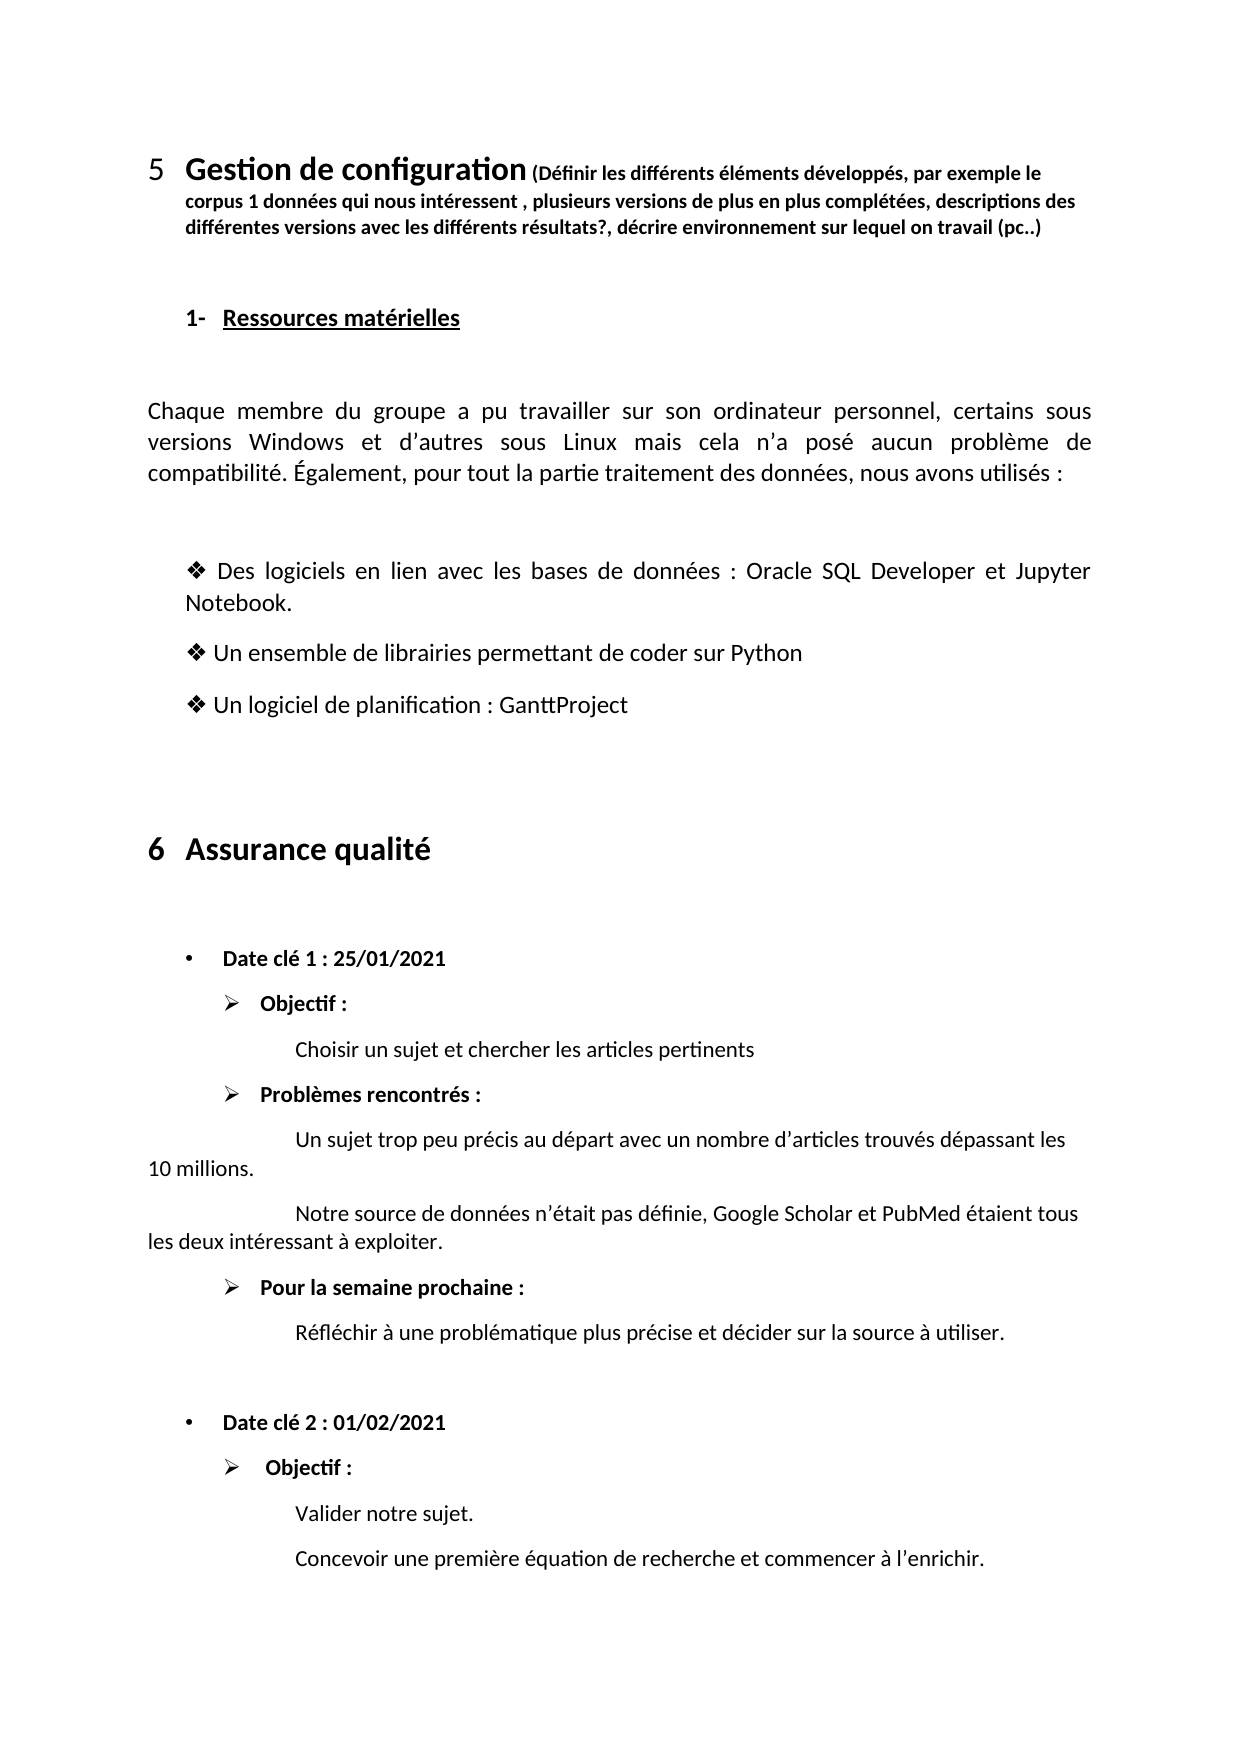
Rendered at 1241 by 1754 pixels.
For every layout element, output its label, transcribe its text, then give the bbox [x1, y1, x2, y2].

list Objectif : [223, 1453, 1093, 1482]
text Choisir un sujet et chercher les articles pertinents [148, 1035, 1093, 1063]
text Réfléchir à une problématique plus précise et décider sur la source à utiliser. [148, 1318, 1093, 1346]
list Date clé 2 : 01/02/2021 [185, 1408, 1093, 1436]
list Assurance qualité [148, 828, 1093, 869]
list Pour la semaine prochaine : [223, 1273, 1093, 1301]
text Concevoir une première équation de recherche et commencer à l’enrichir. [148, 1544, 1093, 1572]
text Chaque membre du groupe a pu travailler sur son ordinateur personnel, certains sous versions Windows et d’autres sous Linux mais cela n’a posé aucun problème de compatibilité. Également, pour tout la partie traitement des données, nous avons utilisés : [148, 395, 1093, 488]
text Valider notre sujet. [148, 1499, 1093, 1527]
list Gestion de configuration (Définir les différents éléments développés, par exemple le corpus 1 données qui nous intéressent , plusieurs versions de plus en plus complétées, descriptions des différentes versions avec les différents résultats?, décrire environnement sur lequel on travail (pc..) [148, 148, 1093, 240]
text Notre source de données n’était pas définie, Google Scholar et PubMed étaient tous les deux intéressant à exploiter. [148, 1199, 1093, 1256]
list Date clé 1 : 25/01/2021 [185, 944, 1093, 972]
list ❖ Un ensemble de librairies permettant de coder sur Python [185, 635, 1093, 669]
list ❖ Des logiciels en lien avec les bases de données : Oracle SQL Developer et Jupyter Notebook. [185, 553, 1093, 618]
list Problèmes rencontrés : [223, 1080, 1093, 1108]
list Ressources matérielles [185, 302, 1093, 333]
text Un sujet trop peu précis au départ avec un nombre d’articles trouvés dépassant les 10 millions. [148, 1125, 1093, 1182]
list ❖ Un logiciel de planification : GanttProject [185, 686, 1093, 720]
list Objectif : [223, 989, 1093, 1018]
